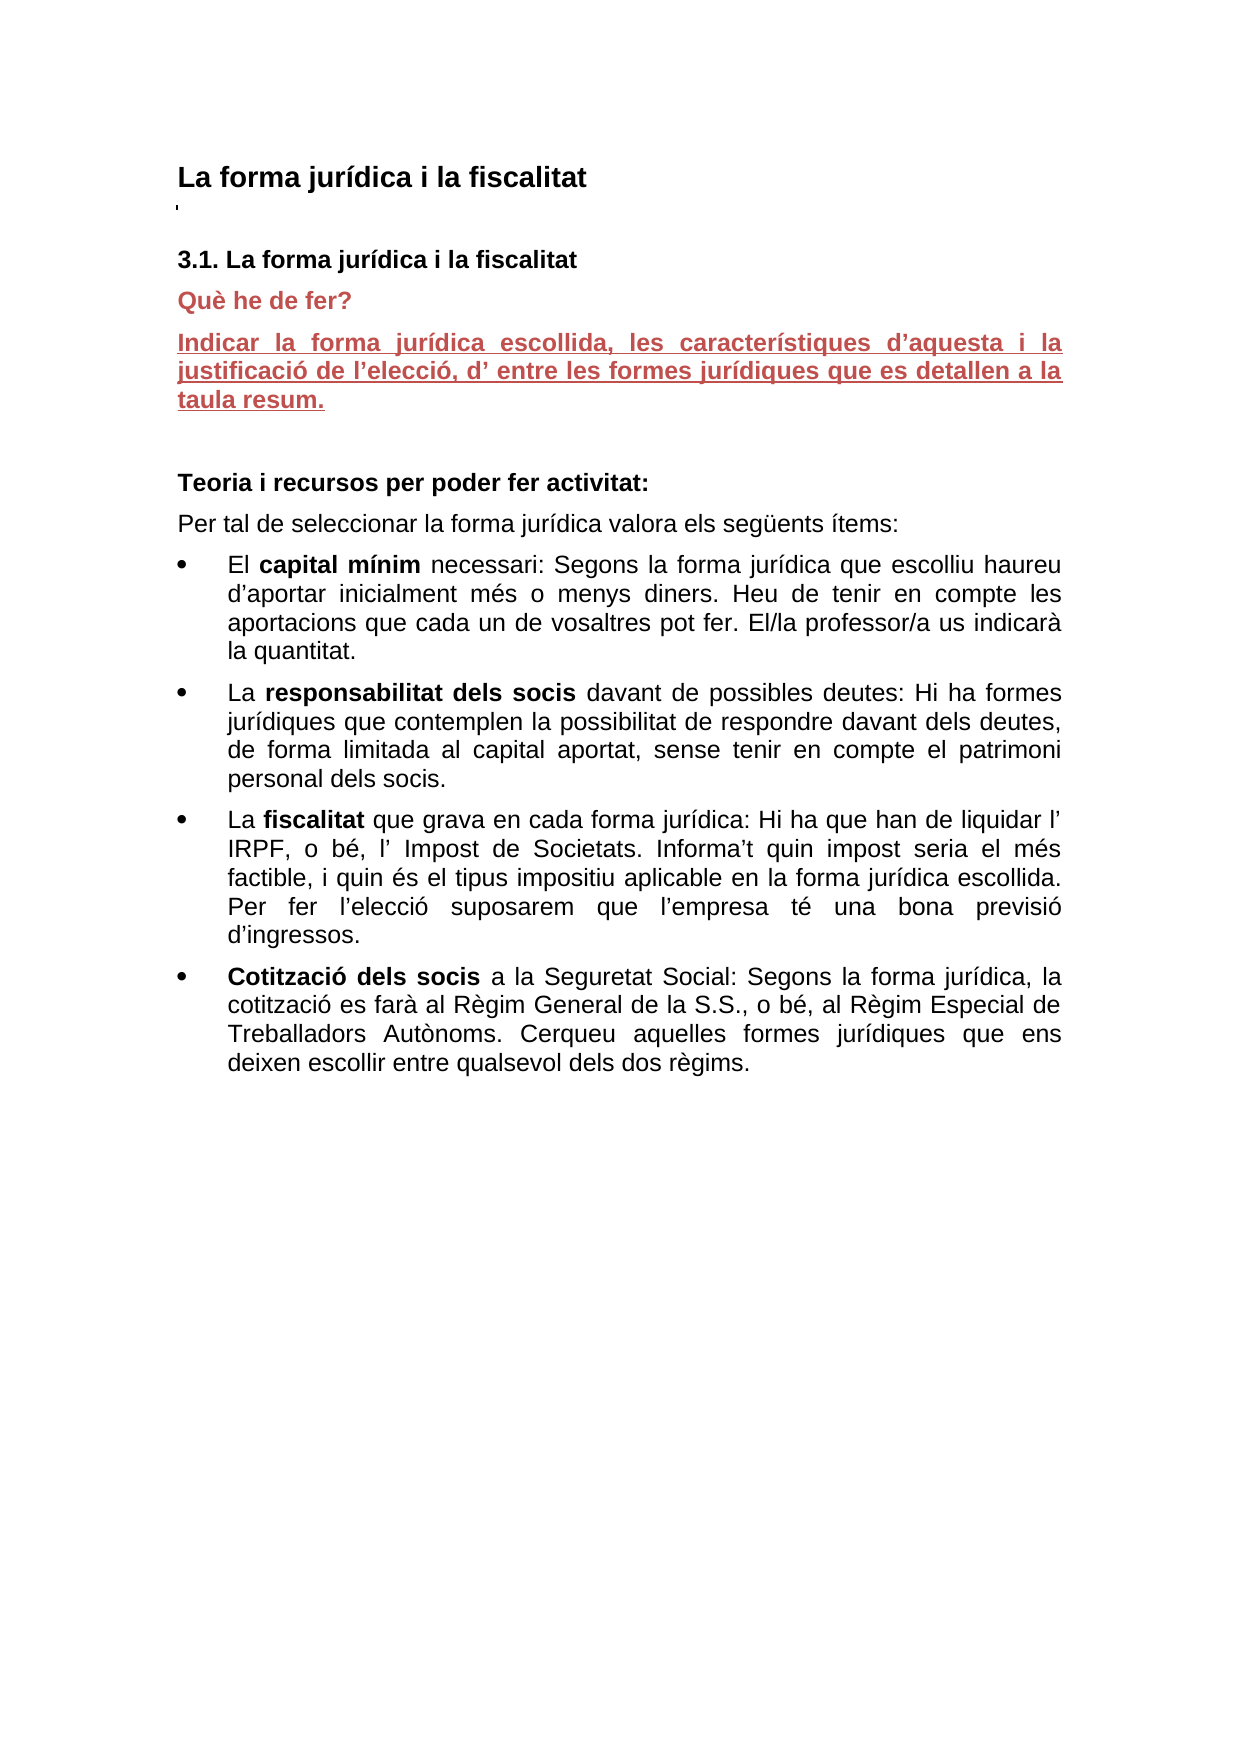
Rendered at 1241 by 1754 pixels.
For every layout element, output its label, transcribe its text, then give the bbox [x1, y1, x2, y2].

list La fiscalitat que grava en cada forma jurídica: Hi ha que han de liquidar l’ IRPF, o bé, l’ Impost de Societats. Informa’t quin impost seria el més factible, i quin és el tipus impositiu aplicable en la forma jurídica escollida. Per fer l’elecció suposarem que l’empresa té una bona previsió d’ingressos. [177, 805, 1063, 949]
text Teoria i recursos per poder fer activitat: [177, 467, 1063, 496]
text Indicar la forma jurídica escollida, les característiques d’aquesta i la [177, 327, 1063, 353]
text Per tal de seleccionar la forma jurídica valora els següents ítems: [177, 509, 1063, 537]
text 3.1. La forma jurídica i la fiscalitat [177, 245, 1063, 274]
text La forma jurídica i la fiscalitat [177, 160, 1063, 194]
text Què he de fer? [177, 286, 1063, 315]
text taula resum. [177, 383, 1063, 414]
list Cotització dels socis a la Seguretat Social: Segons la forma jurídica, la cotització es farà al Règim General de la S.S., o bé, al Règim Especial de Treballadors Autònoms. Cerqueu aquelles formes jurídiques que ens deixen escollir entre qualsevol dels dos règims. [177, 962, 1063, 1077]
list La responsabilitat dels socis davant de possibles deutes: Hi ha formes jurídiques que contemplen la possibilitat de respondre davant dels deutes, de forma limitada al capital aportat, sense tenir en compte el patrimoni personal dels socis. [177, 678, 1063, 793]
text justificació de l’elecció, d’ entre les formes jurídiques que es detallen a la [177, 354, 1063, 381]
list El capital mínim necessari: Segons la forma jurídica que escolliu haureu d’aportar inicialment més o menys diners. Heu de tenir en compte les aportacions que cada un de vosaltres pot fer. El/la professor/a us indicarà la quantitat. [177, 550, 1063, 665]
